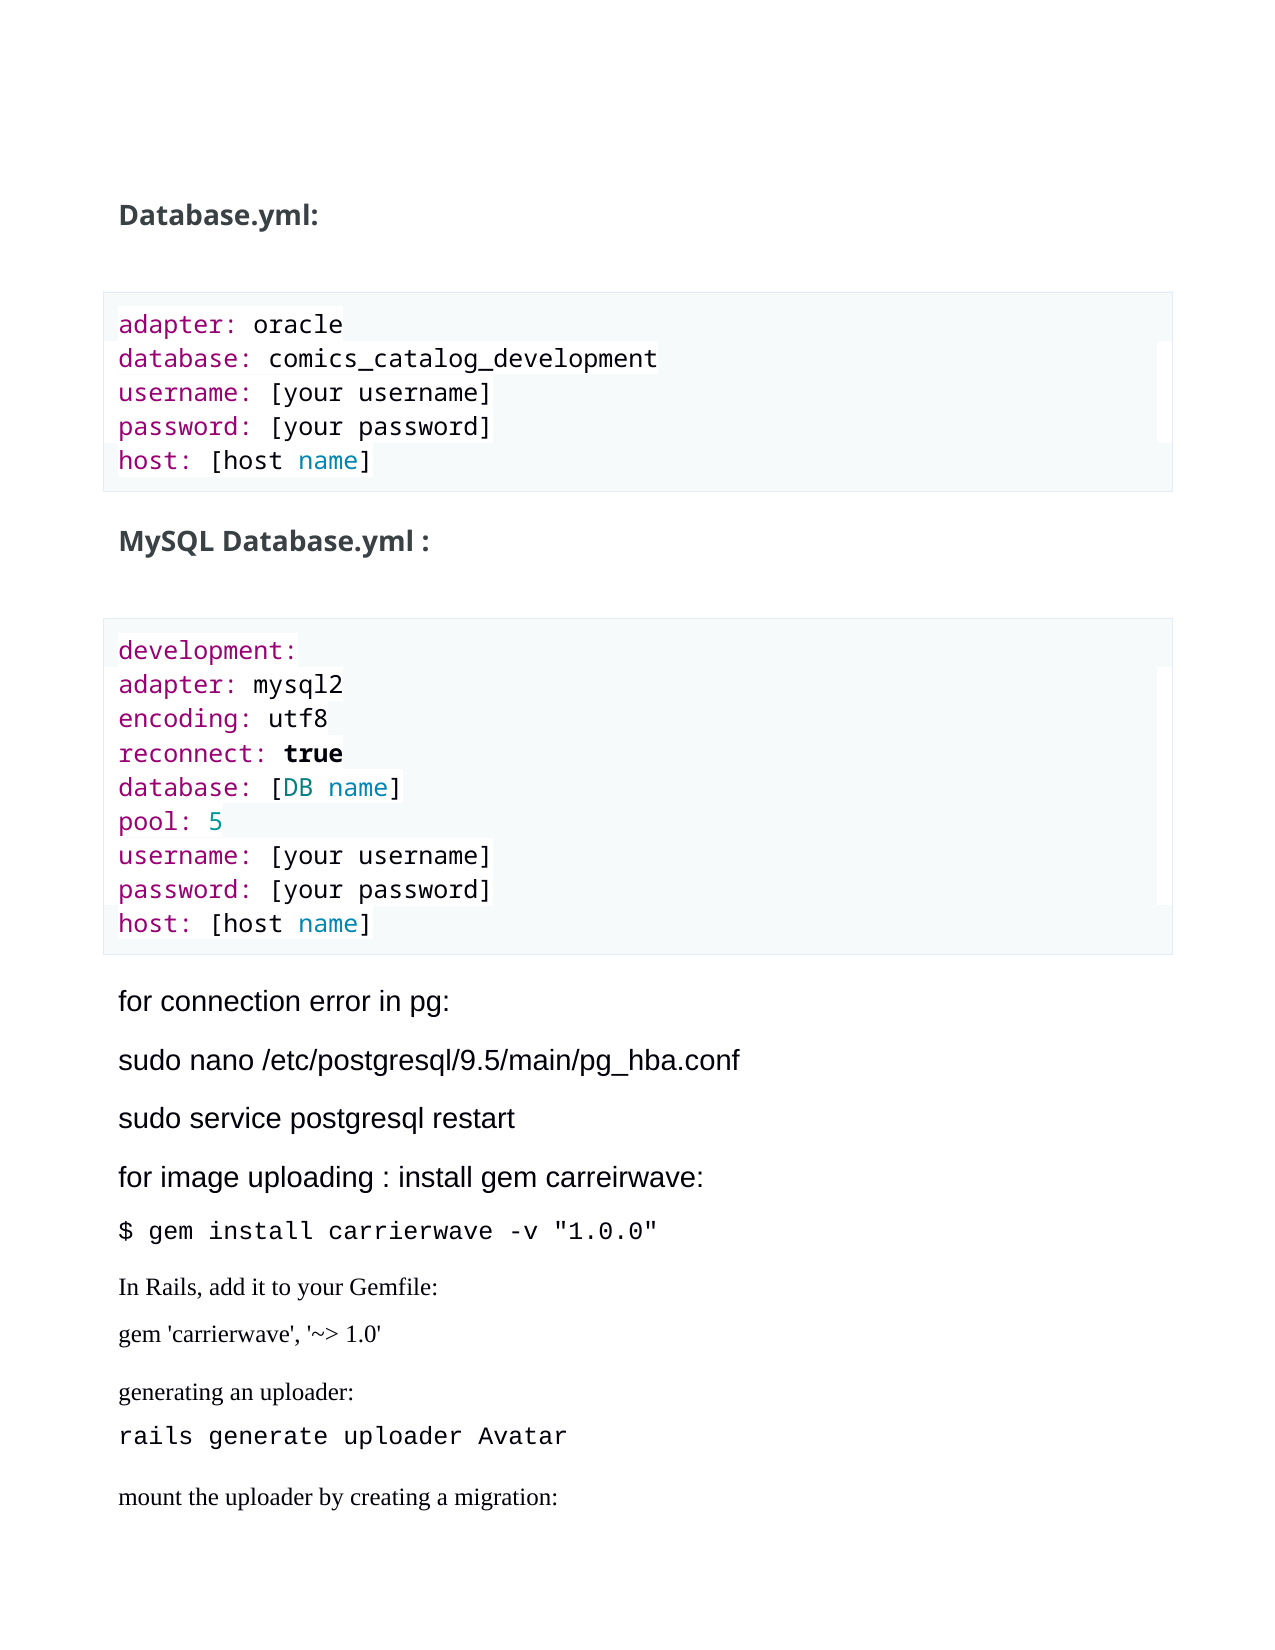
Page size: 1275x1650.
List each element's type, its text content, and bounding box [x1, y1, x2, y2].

text gem 'carrierwave', '~> 1.0' [118, 1319, 1157, 1347]
text password: [your password] [118, 409, 1157, 428]
text adapter: oracle [104, 293, 1172, 341]
text username: [your username] [118, 374, 1157, 409]
subtitle for image uploading : install gem carreirwave: [118, 1160, 1157, 1193]
text In Rails, add it to your Gemfile: [118, 1272, 1157, 1300]
text rails generate uploader Avatar [118, 1424, 1157, 1452]
text mount the uploader by creating a migration: [118, 1482, 1157, 1510]
text development: [104, 619, 1172, 667]
text username: [your username] [118, 837, 1157, 871]
text host: [host name] [104, 428, 1172, 491]
text $ gem install carrierwave -v "1.0.0" [118, 1218, 1157, 1247]
text database: [DB name] [118, 769, 1157, 803]
text reconnect: true [118, 735, 1157, 769]
subtitle sudo service postgresql restart [118, 1101, 1157, 1135]
text database: comics_catalog_development [118, 341, 1157, 374]
text generating an uploader: [118, 1377, 1157, 1406]
text adapter: mysql2 [118, 667, 1157, 701]
subtitle for connection error in pg: [118, 984, 1157, 1018]
text pool: 5 [118, 803, 1157, 837]
text Database.yml: [118, 195, 1157, 233]
text password: [your password] [118, 871, 1157, 890]
text MySQL Database.yml : [118, 521, 1157, 560]
subtitle sudo nano /etc/postgresql/9.5/main/pg_hba.conf [118, 1043, 1157, 1076]
text host: [host name] [104, 890, 1172, 954]
text encoding: utf8 [118, 701, 1157, 735]
